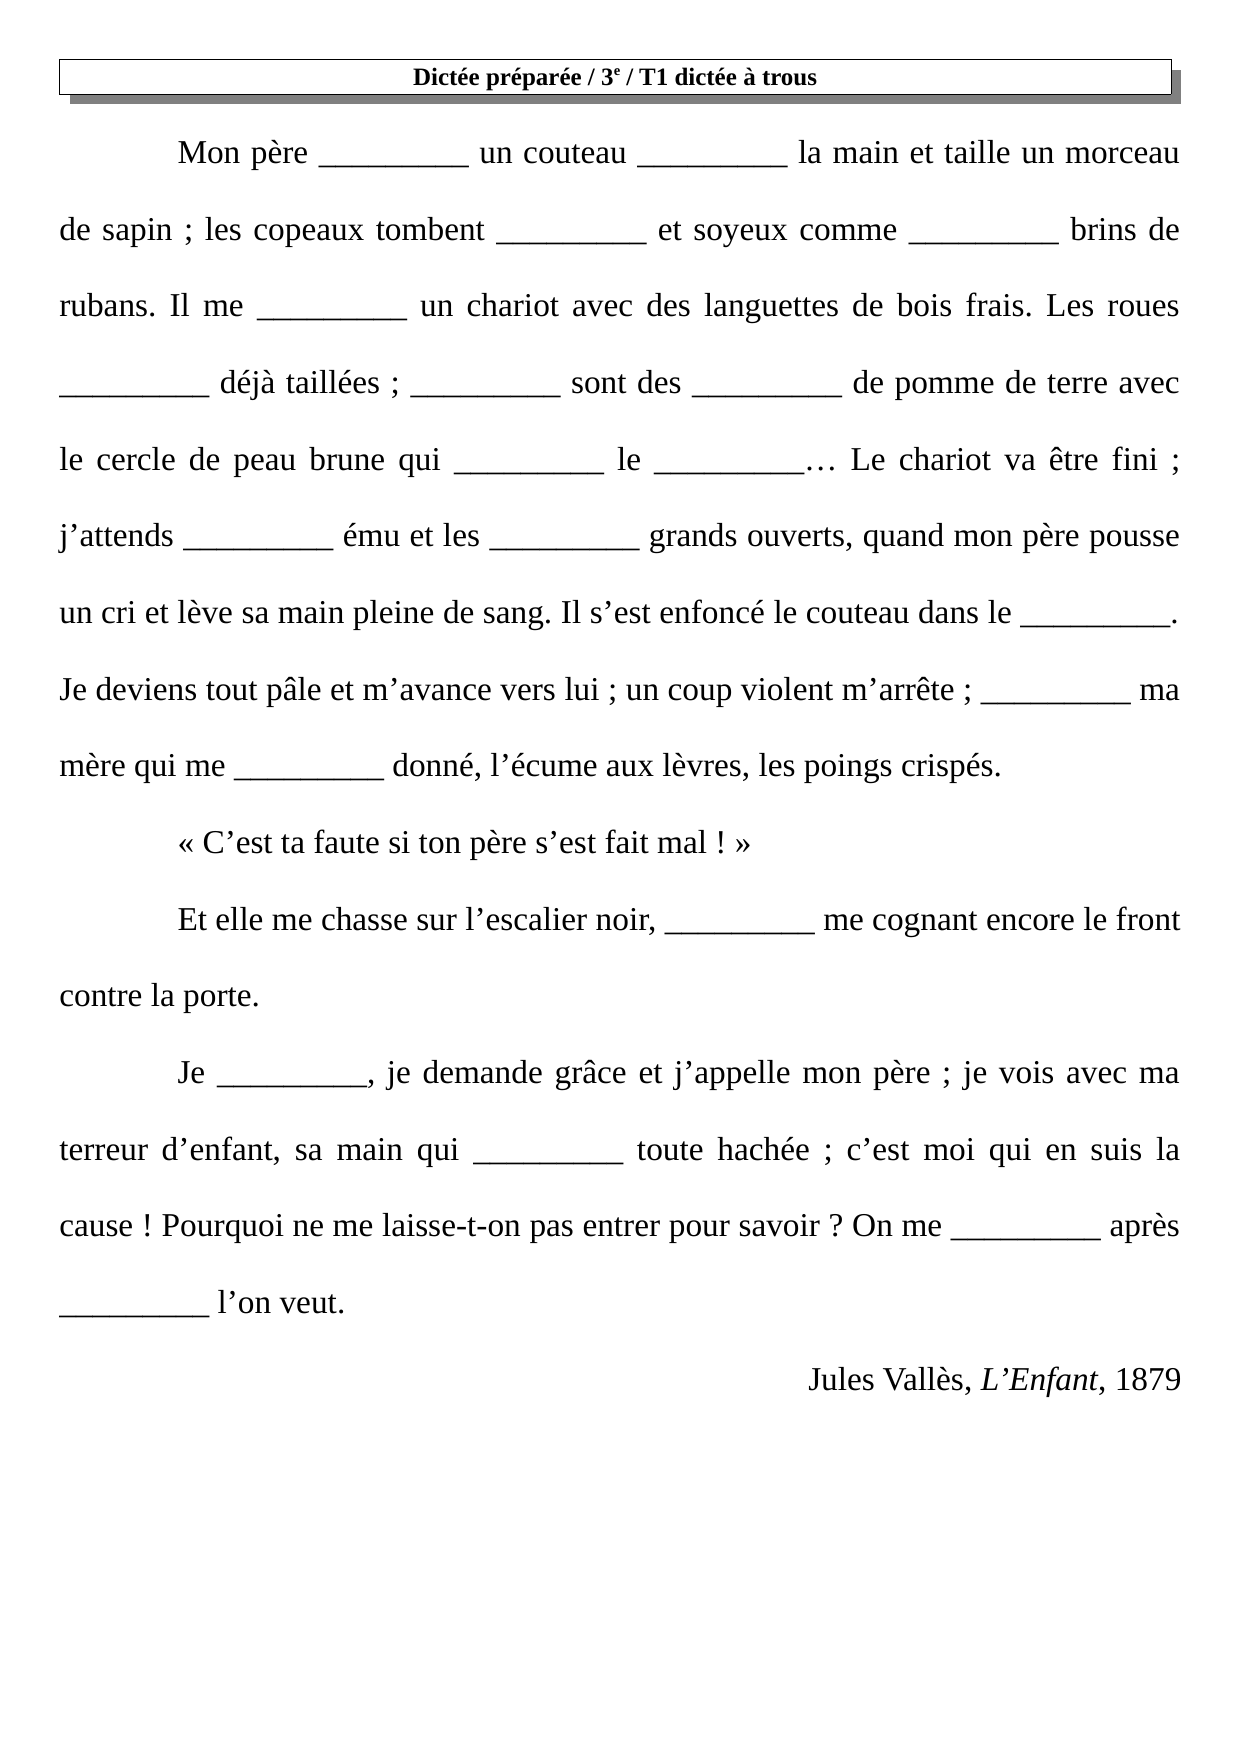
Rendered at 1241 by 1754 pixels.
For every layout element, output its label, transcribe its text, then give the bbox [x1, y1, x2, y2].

text Dictée préparée / 3e / T1 dictée à trous [60, 60, 1171, 94]
text « C’est ta faute si ton père s’est fait mal ! » [59, 822, 1181, 860]
text Et elle me chasse sur l’escalier noir, _________ me cognant encore le front contre la porte. [59, 899, 1181, 1014]
text Je _________, je demande grâce et j’appelle mon père ; je vois avec ma terreur d’enfant, sa main qui _________ toute hachée ; c’est moi qui en suis la cause ! Pourquoi ne me laisse-t-on pas entrer pour savoir ? On me _________ après _________ l’on veut. [59, 1052, 1181, 1320]
text Jules Vallès, L’Enfant, 1879 [59, 1359, 1181, 1397]
text Mon père _________ un couteau _________ la main et taille un morceau de sapin ; les copeaux tombent _________ et soyeux comme _________ brins de rubans. Il me _________ un chariot avec des languettes de bois frais. Les roues _________ déjà taillées ; _________ sont des _________ de pomme de terre avec le cercle de peau brune qui _________ le _________… Le chariot va être fini ; j’attends _________ ému et les _________ grands ouverts, quand mon père pousse un cri et lève sa main pleine de sang. Il s’est enfoncé le couteau dans le _________. Je deviens tout pâle et m’avance vers lui ; un coup violent m’arrête ; _________ ma mère qui me _________ donné, l’écume aux lèvres, les poings crispés. [59, 132, 1181, 784]
